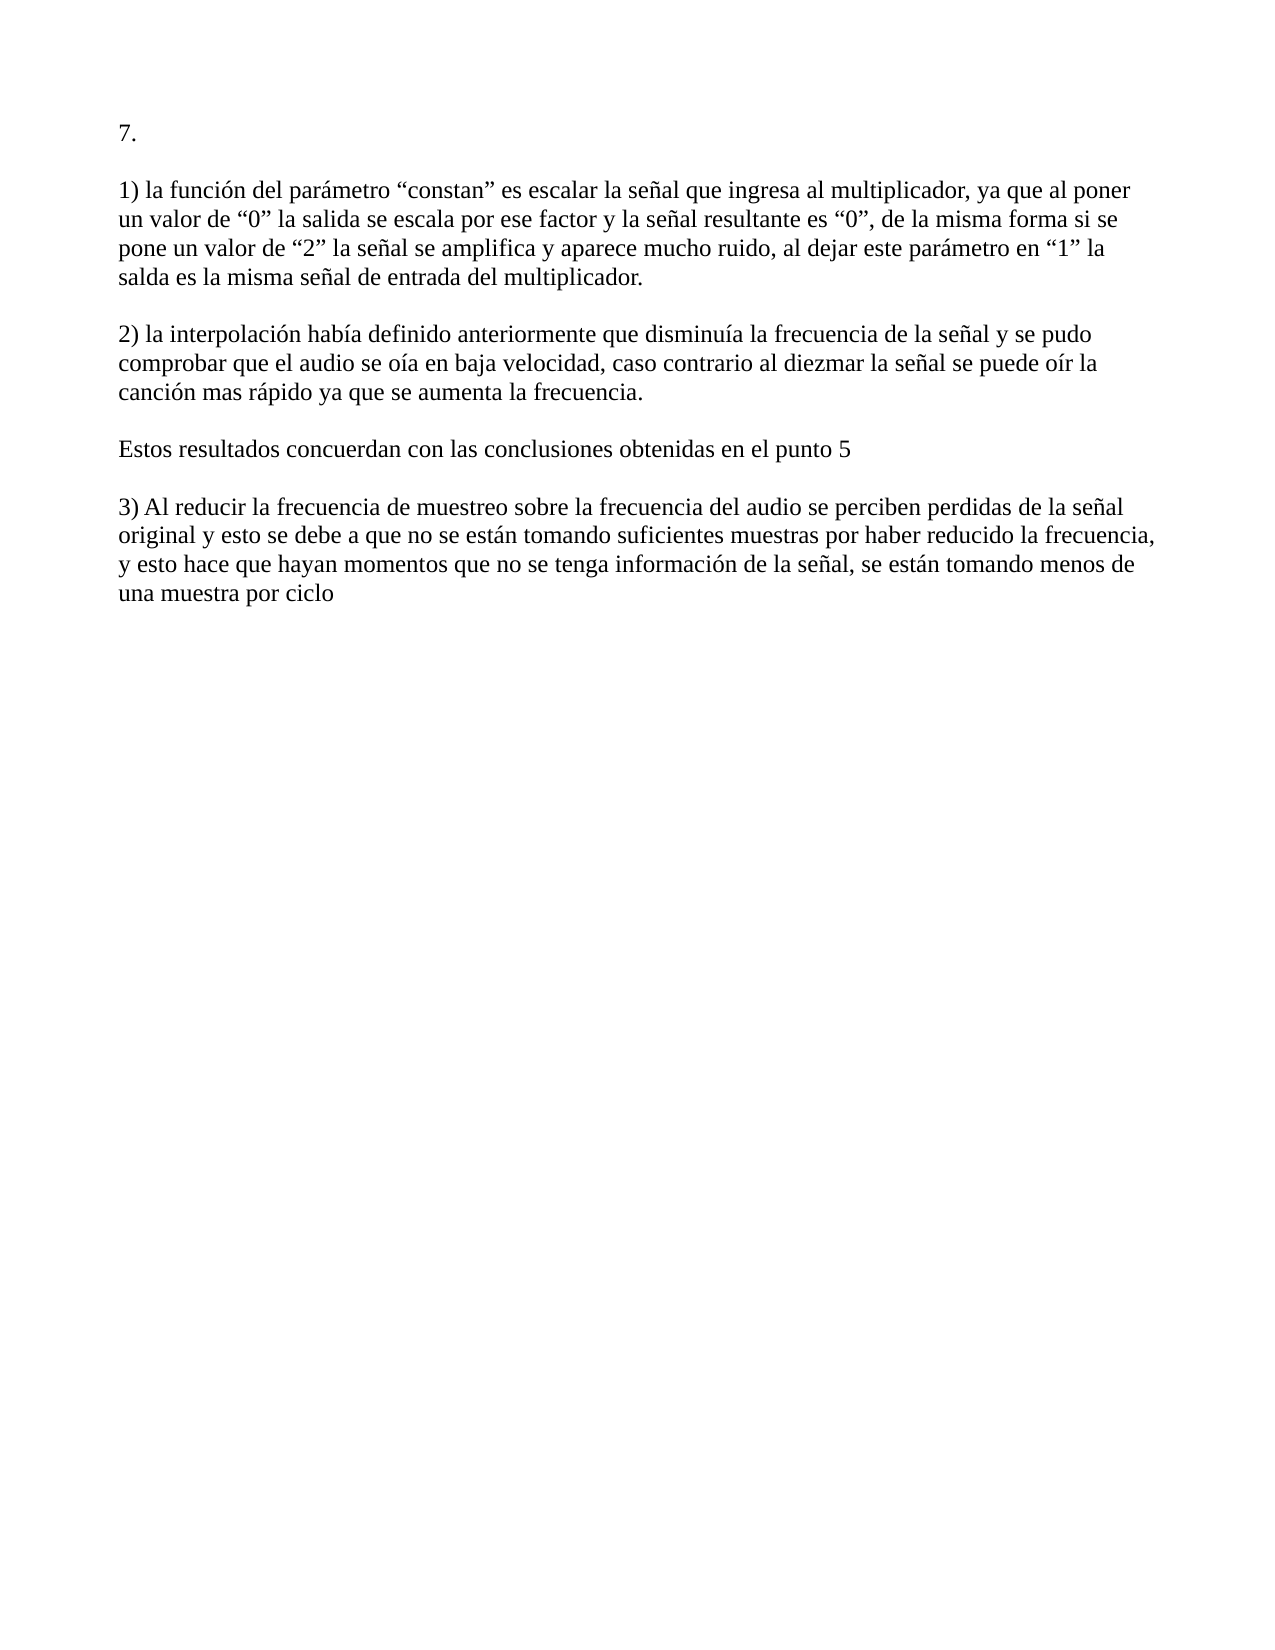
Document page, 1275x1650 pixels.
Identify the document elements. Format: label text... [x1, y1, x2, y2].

text 3) Al reducir la frecuencia de muestreo sobre la frecuencia del audio se perciben perdidas de la señal original y esto se debe a que no se están tomando suficientes muestras por haber reducido la frecuencia, y esto hace que hayan momentos que no se tenga información de la señal, se están tomando menos de una muestra por ciclo [118, 492, 1157, 607]
text 2) la interpolación había definido anteriormente que disminuía la frecuencia de la señal y se pudo comprobar que el audio se oía en baja velocidad, caso contrario al diezmar la señal se puede oír la canción mas rápido ya que se aumenta la frecuencia. [118, 319, 1157, 406]
text 7. [118, 118, 1157, 147]
text Estos resultados concuerdan con las conclusiones obtenidas en el punto 5 [118, 434, 1157, 463]
text 1) la función del parámetro “constan” es escalar la señal que ingresa al multiplicador, ya que al poner un valor de “0” la salida se escala por ese factor y la señal resultante es “0”, de la misma forma si se pone un valor de “2” la señal se amplifica y aparece mucho ruido, al dejar este parámetro en “1” la salda es la misma señal de entrada del multiplicador. [118, 176, 1157, 291]
